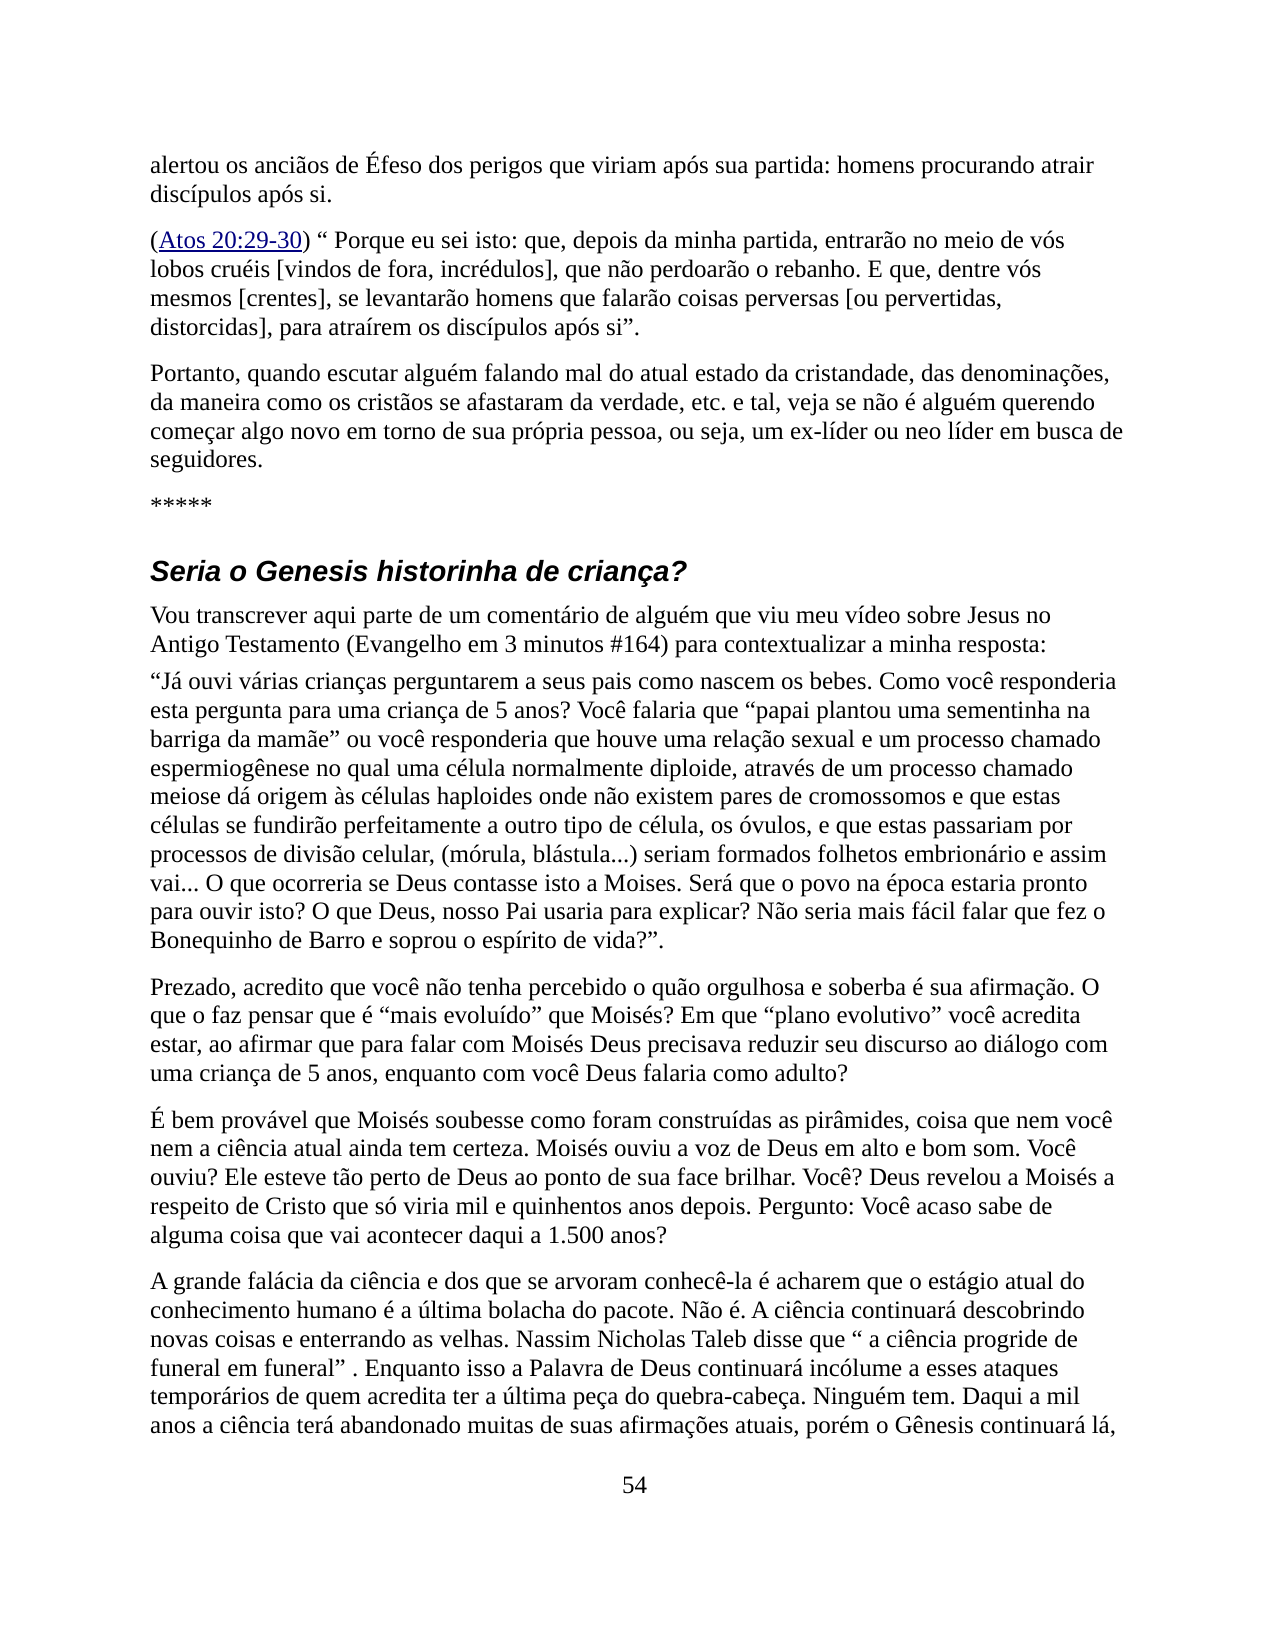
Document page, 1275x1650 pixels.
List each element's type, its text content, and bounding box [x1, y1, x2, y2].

text ***** [150, 491, 1125, 520]
subtitle Seria o Genesis historinha de criança? [150, 554, 1125, 587]
text “Já ouvi várias crianças perguntarem a seus pais como nascem os bebes. Como você responderia esta pergunta para uma criança de 5 anos? Você falaria que “papai plantou uma sementinha na barriga da mamãe” ou você responderia que houve uma relação sexual e um processo chamado espermiogênese no qual uma célula normalmente diploide, através de um processo chamado meiose dá origem às células haploides onde não existem pares de cromossomos e que estas células se fundirão perfeitamente a outro tipo de célula, os óvulos, e que estas passariam por processos de divisão celular, (mórula, blástula...) seriam formados folhetos embrionário e assim vai... O que ocorreria se Deus contasse isto a Moises. Será que o povo na época estaria pronto para ouvir isto? O que Deus, nosso Pai usaria para explicar? Não seria mais fácil falar que fez o Bonequinho de Barro e soprou o espírito de vida?”. [150, 666, 1125, 954]
text Vou transcrever aqui parte de um comentário de alguém que viu meu vídeo sobre Jesus no Antigo Testamento (Evangelho em 3 minutos #164) para contextualizar a minha resposta: [150, 600, 1125, 657]
text alertou os anciãos de Éfeso dos perigos que viriam após sua partida: homens procurando atrair discípulos após si. [150, 150, 1125, 207]
text Portanto, quando escutar alguém falando mal do atual estado da cristandade, das denominações, da maneira como os cristãos se afastaram da verdade, etc. e tal, veja se não é alguém querendo começar algo novo em torno de sua própria pessoa, ou seja, um ex-líder ou neo líder em busca de seguidores. [150, 358, 1125, 473]
text Prezado, acredito que você não tenha percebido o quão orgulhosa e soberba é sua afirmação. O que o faz pensar que é “mais evoluído” que Moisés? Em que “plano evolutivo” você acredita estar, ao afirmar que para falar com Moisés Deus precisava reduzir seu discurso ao diálogo com uma criança de 5 anos, enquanto com você Deus falaria como adulto? [150, 972, 1125, 1087]
text É bem provável que Moisés soubesse como foram construídas as pirâmides, coisa que nem você nem a ciência atual ainda tem certeza. Moisés ouviu a voz de Deus em alto e bom som. Você ouviu? Ele esteve tão perto de Deus ao ponto de sua face brilhar. Você? Deus revelou a Moisés a respeito de Cristo que só viria mil e quinhentos anos depois. Pergunto: Você acaso sabe de alguma coisa que vai acontecer daqui a 1.500 anos? [150, 1105, 1125, 1248]
text (Atos 20:29-30) “ Porque eu sei isto: que, depois da minha partida, entrarão no meio de vós lobos cruéis [vindos de fora, incrédulos], que não perdoarão o rebanho. E que, dentre vós mesmos [crentes], se levantarão homens que falarão coisas perversas [ou pervertidas, distorcidas], para atraírem os discípulos após si”. [150, 225, 1125, 340]
text A grande falácia da ciência e dos que se arvoram conhecê-la é acharem que o estágio atual do conhecimento humano é a última bolacha do pacote. Não é. A ciência continuará descobrindo novas coisas e enterrando as velhas. Nassim Nicholas Taleb disse que “ a ciência progride de funeral em funeral” . Enquanto isso a Palavra de Deus continuará incólume a esses ataques temporários de quem acredita ter a última peça do quebra-cabeça. Ninguém tem. Daqui a mil anos a ciência terá abandonado muitas de suas afirmações atuais, porém o Gênesis continuará lá, [150, 1266, 1125, 1439]
